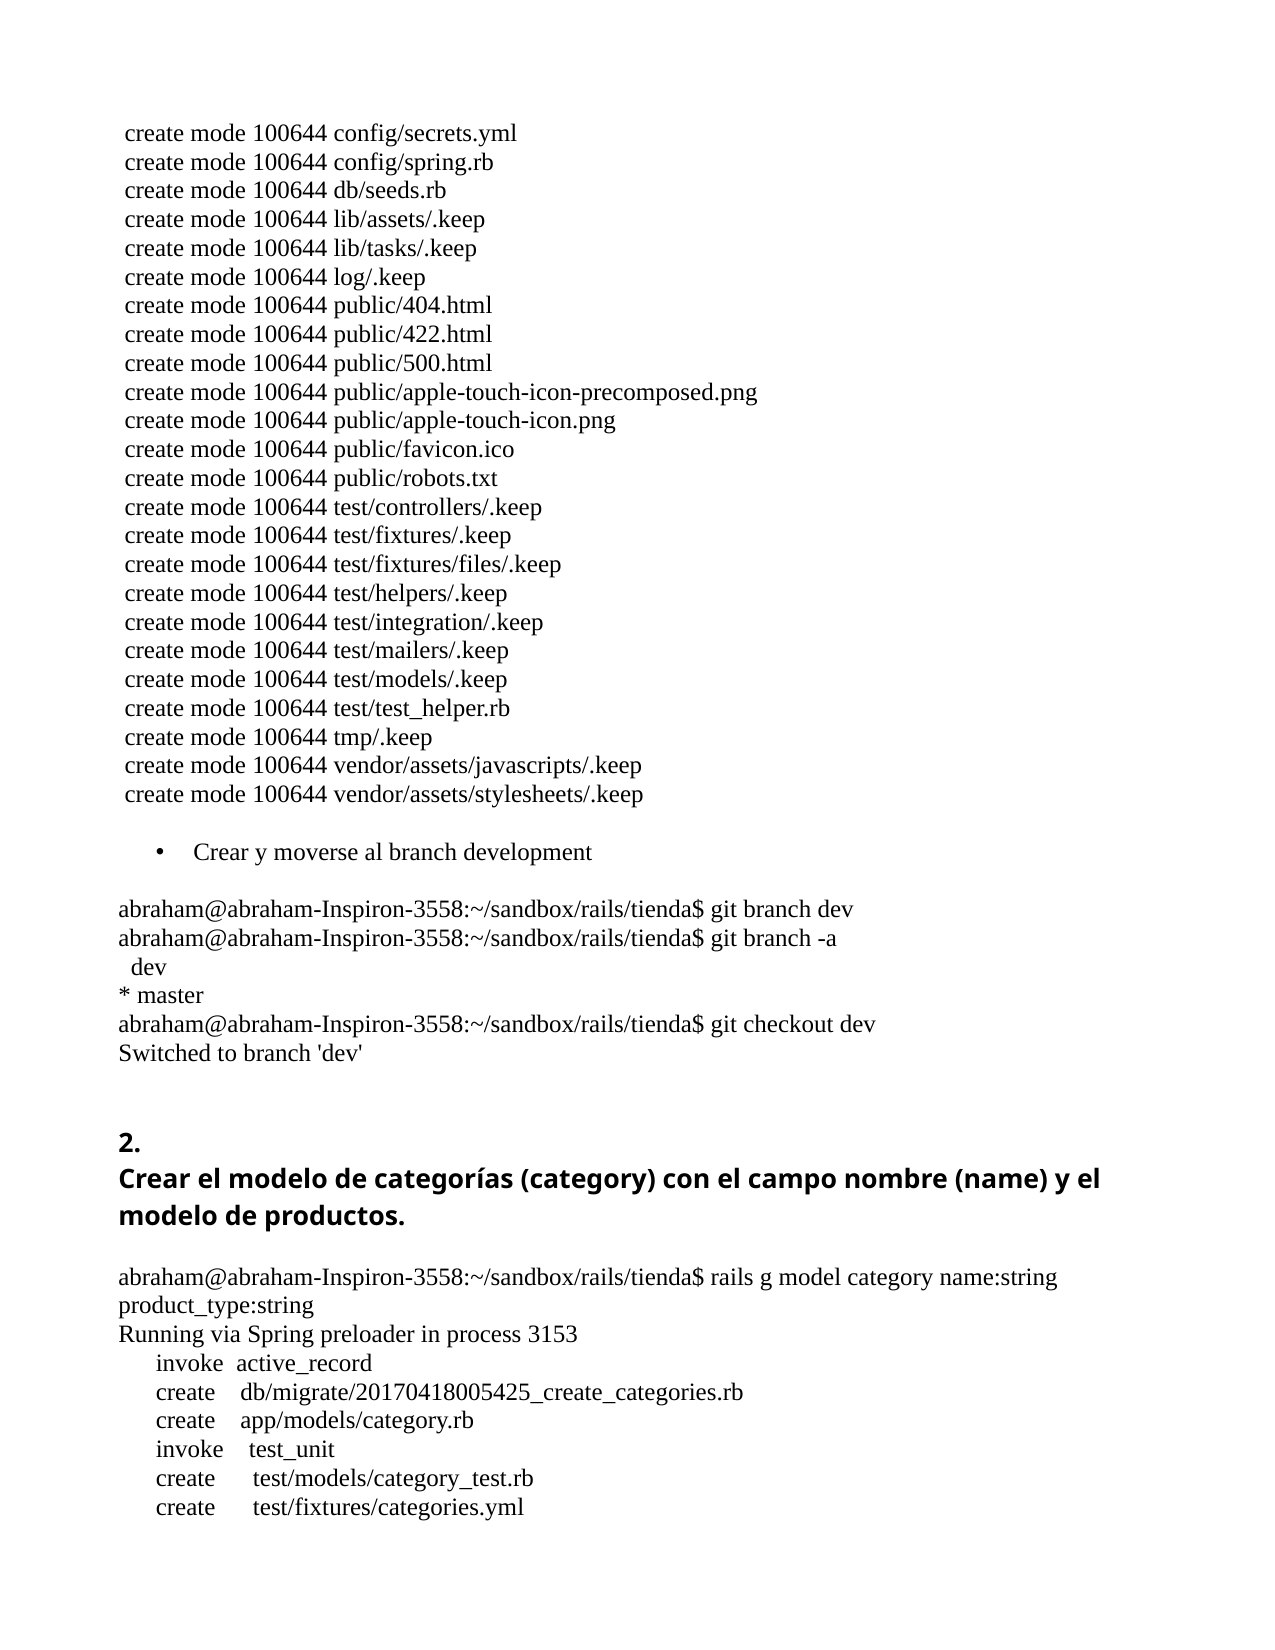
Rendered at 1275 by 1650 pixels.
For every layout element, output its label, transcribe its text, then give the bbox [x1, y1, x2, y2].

text create mode 100644 lib/assets/.keep [118, 204, 1157, 233]
text * master [118, 981, 1157, 1009]
text abraham@abraham-Inspiron-3558:~/sandbox/rails/tienda$ git branch dev [118, 894, 1157, 923]
text create mode 100644 public/500.html [118, 348, 1157, 377]
text Running via Spring preloader in process 3153 [118, 1319, 1157, 1348]
text create test/fixtures/categories.yml [118, 1492, 1157, 1520]
text 2. [118, 1124, 1157, 1161]
text create db/migrate/20170418005425_create_categories.rb [118, 1377, 1157, 1405]
text create mode 100644 test/fixtures/.keep [118, 521, 1157, 549]
text create mode 100644 vendor/assets/javascripts/.keep [118, 751, 1157, 779]
text create test/models/category_test.rb [118, 1463, 1157, 1492]
text create mode 100644 public/404.html [118, 291, 1157, 319]
text create mode 100644 db/seeds.rb [118, 176, 1157, 204]
text Crear el modelo de categorías (category) con el campo nombre (name) y el modelo de productos. [118, 1161, 1157, 1233]
text create app/models/category.rb [118, 1405, 1157, 1434]
text create mode 100644 public/favicon.ico [118, 434, 1157, 463]
text dev [118, 952, 1157, 981]
text create mode 100644 test/models/.keep [118, 664, 1157, 693]
text invoke test_unit [118, 1434, 1157, 1463]
text abraham@abraham-Inspiron-3558:~/sandbox/rails/tienda$ rails g model category name:string product_type:string [118, 1262, 1157, 1319]
text create mode 100644 test/controllers/.keep [118, 492, 1157, 521]
list Crear y moverse al branch development [156, 837, 1157, 866]
text create mode 100644 test/mailers/.keep [118, 636, 1157, 664]
text create mode 100644 public/apple-touch-icon.png [118, 406, 1157, 434]
text Switched to branch 'dev' [118, 1038, 1157, 1067]
text invoke active_record [118, 1348, 1157, 1377]
text abraham@abraham-Inspiron-3558:~/sandbox/rails/tienda$ git branch -a [118, 923, 1157, 952]
text create mode 100644 test/integration/.keep [118, 607, 1157, 636]
text create mode 100644 vendor/assets/stylesheets/.keep [118, 779, 1157, 808]
text create mode 100644 public/robots.txt [118, 463, 1157, 492]
text create mode 100644 public/apple-touch-icon-precomposed.png [118, 377, 1157, 406]
text create mode 100644 config/spring.rb [118, 147, 1157, 176]
text create mode 100644 config/secrets.yml [118, 118, 1157, 147]
text create mode 100644 test/fixtures/files/.keep [118, 549, 1157, 578]
text create mode 100644 test/helpers/.keep [118, 578, 1157, 607]
text create mode 100644 public/422.html [118, 319, 1157, 348]
text create mode 100644 tmp/.keep [118, 722, 1157, 751]
text create mode 100644 test/test_helper.rb [118, 693, 1157, 722]
text abraham@abraham-Inspiron-3558:~/sandbox/rails/tienda$ git checkout dev [118, 1009, 1157, 1038]
text create mode 100644 lib/tasks/.keep [118, 233, 1157, 262]
text create mode 100644 log/.keep [118, 262, 1157, 291]
